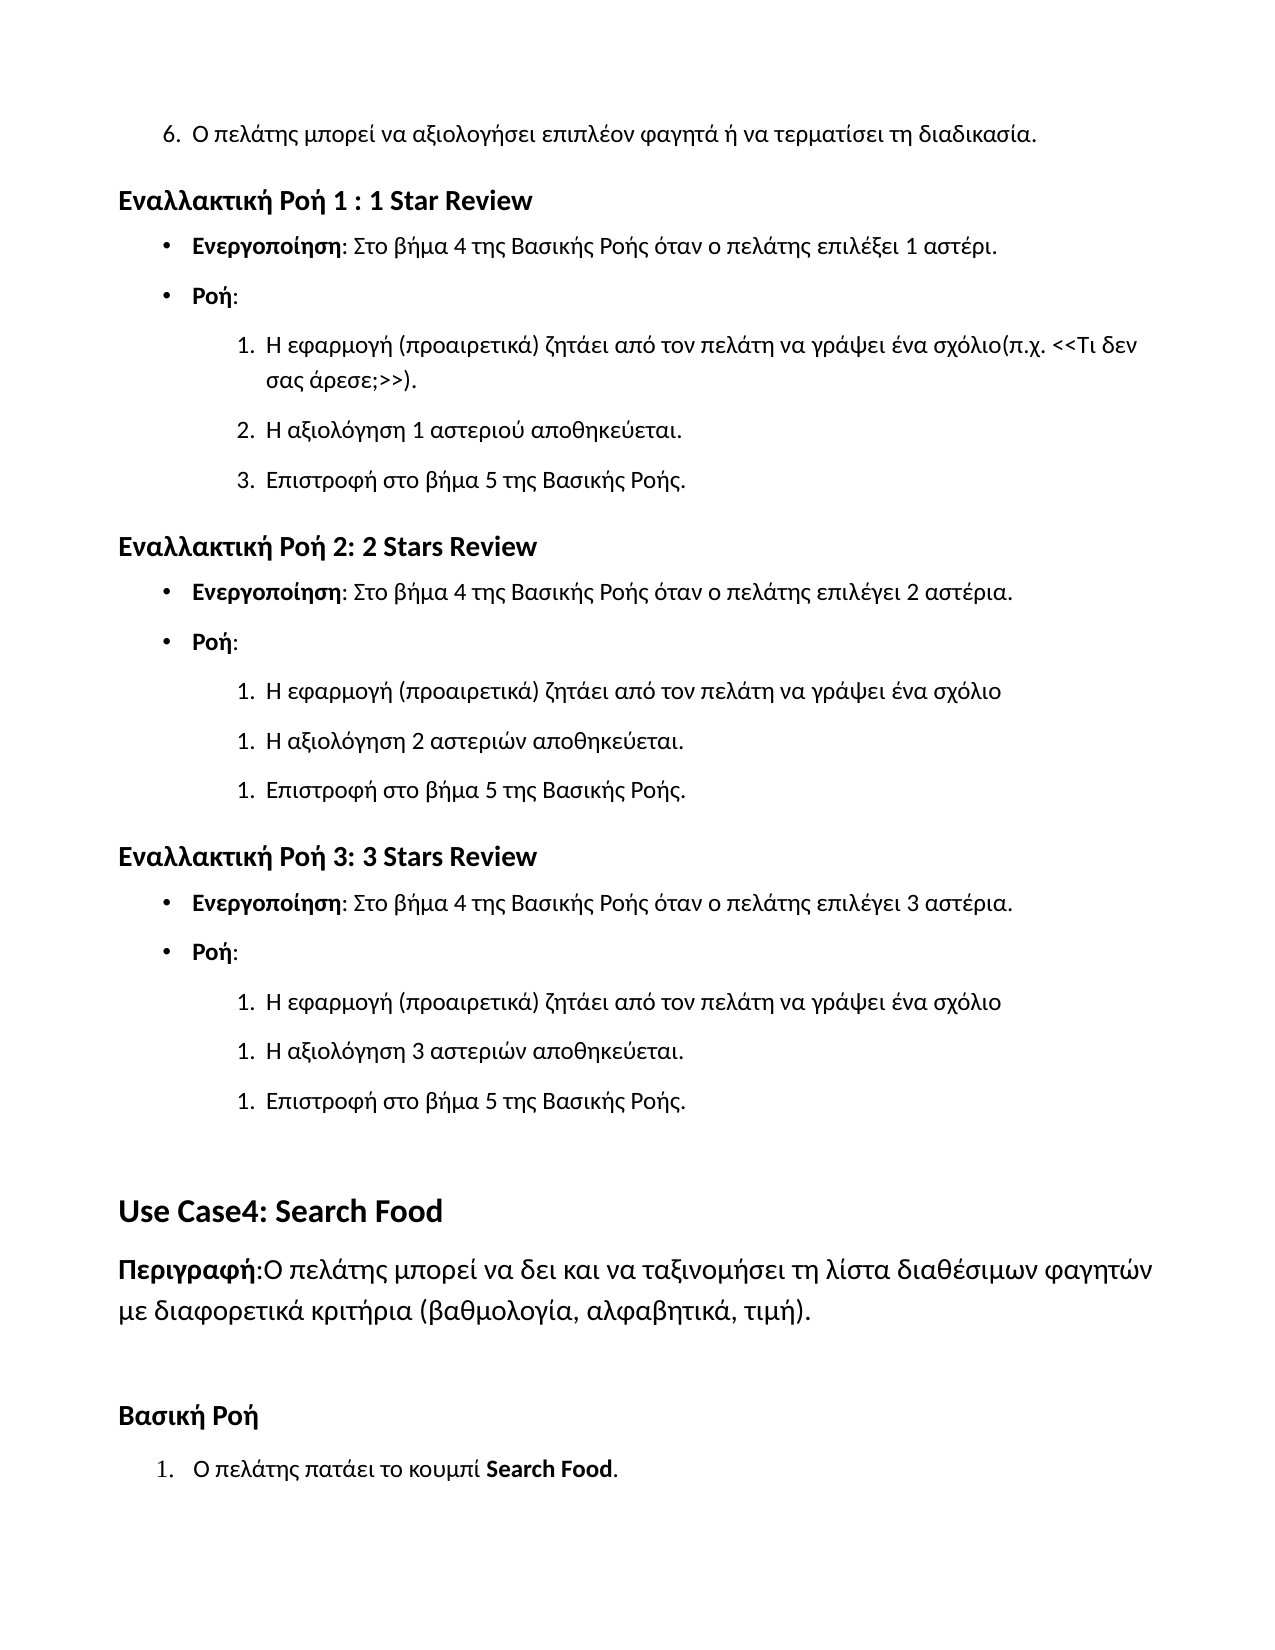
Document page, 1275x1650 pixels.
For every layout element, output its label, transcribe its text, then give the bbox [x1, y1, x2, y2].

list Η εφαρμογή (προαιρετικά) ζητάει από τον πελάτη να γράψει ένα σχόλιο [236, 986, 1157, 1016]
list Ο πελάτης μπορεί να αξιολογήσει επιπλέον φαγητά ή να τερματίσει τη διαδικασία. [162, 118, 1157, 149]
list Ροή: [162, 626, 1157, 656]
list Ενεργοποίηση: Στο βήμα 4 της Βασικής Ροής όταν ο πελάτης επιλέγει 2 αστέρια. [162, 576, 1157, 607]
list Επιστροφή στο βήμα 5 της Βασικής Ροής. [236, 1085, 1157, 1116]
list Η αξιολόγηση 2 αστεριών αποθηκεύεται. [236, 725, 1157, 755]
text Περιγραφή:Ο πελάτης μπορεί να δει και να ταξινομήσει τη λίστα διαθέσιμων φαγητών με διαφορετικά κριτήρια (βαθμολογία, αλφαβητικά, τιμή). [118, 1251, 1157, 1328]
subtitle Εναλλακτική Ροή 2: 2 Stars Review [118, 528, 1157, 563]
subtitle Εναλλακτική Ροή 3: 3 Stars Review [118, 838, 1157, 874]
list Επιστροφή στο βήμα 5 της Βασικής Ροής. [236, 774, 1157, 805]
text Βασική Ροή [118, 1397, 1157, 1433]
list Η εφαρμογή (προαιρετικά) ζητάει από τον πελάτη να γράψει ένα σχόλιο(π.χ. <<Τι δεν σας άρεσε;>>). [236, 329, 1157, 395]
list Η αξιολόγηση 1 αστεριού αποθηκεύεται. [236, 414, 1157, 445]
subtitle Εναλλακτική Ροή 1 : 1 Star Review [118, 182, 1157, 218]
list Ενεργοποίηση: Στο βήμα 4 της Βασικής Ροής όταν ο πελάτης επιλέγει 3 αστέρια. [162, 887, 1157, 917]
list Η εφαρμογή (προαιρετικά) ζητάει από τον πελάτη να γράψει ένα σχόλιο [236, 675, 1157, 706]
list Η αξιολόγηση 3 αστεριών αποθηκεύεται. [236, 1035, 1157, 1066]
list Ροή: [162, 936, 1157, 967]
text Use Case4: Search Food [118, 1190, 1157, 1231]
list Ροή: [162, 280, 1157, 311]
list Ο πελάτης πατάει το κουμπί Search Food. [156, 1453, 1157, 1483]
list Ενεργοποίηση: Στο βήμα 4 της Βασικής Ροής όταν ο πελάτης επιλέξει 1 αστέρι. [162, 230, 1157, 261]
list Επιστροφή στο βήμα 5 της Βασικής Ροής. [236, 464, 1157, 494]
